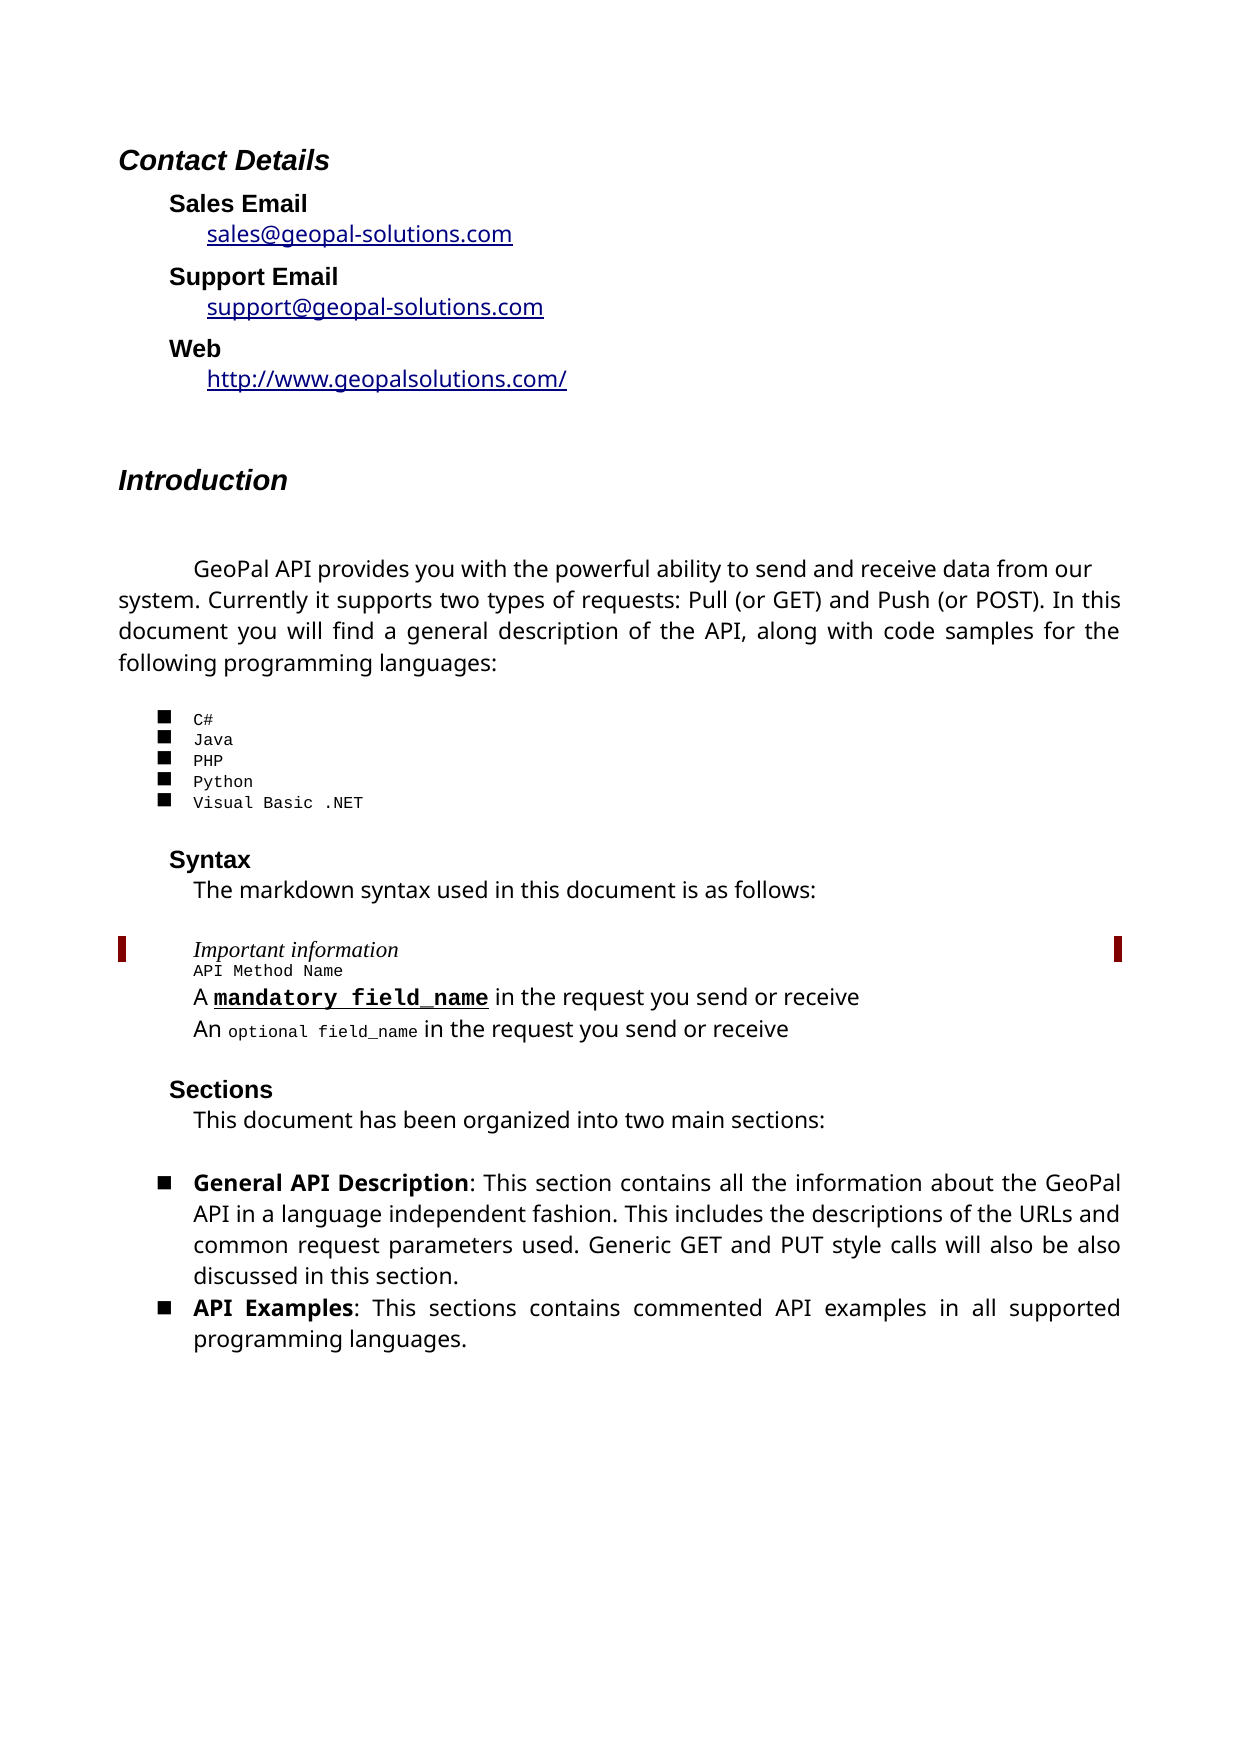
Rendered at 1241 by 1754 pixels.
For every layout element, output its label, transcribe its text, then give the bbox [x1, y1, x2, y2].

subtitle Support Email [169, 262, 1122, 290]
text A mandatory field_name in the request you send or receive [118, 981, 1122, 1013]
text API Method Name [118, 962, 1122, 981]
text The markdown syntax used in this document is as follows: [118, 874, 1122, 905]
subtitle Web [169, 334, 1122, 363]
subtitle Syntax [169, 845, 1122, 874]
list C# [156, 709, 1122, 730]
text http://www.geopalsolutions.com/ [118, 363, 1122, 394]
text support@geopal-solutions.com [118, 290, 1122, 322]
list General API Description: This section contains all the information about the GeoPal API in a language independent fashion. This includes the descriptions of the URLs and common request parameters used. Generic GET and PUT style calls will also be also discussed in this section. [156, 1166, 1122, 1291]
list Python [156, 772, 1122, 793]
text GeoPal API provides you with the powerful ability to send and receive data from our [118, 553, 1122, 584]
list Visual Basic .NET [156, 793, 1122, 814]
text sales@geopal-solutions.com [118, 218, 1122, 249]
text Important information [126, 936, 1114, 962]
list PHP [156, 751, 1122, 772]
list API Examples: This sections contains commented API examples in all supported programming languages. [156, 1291, 1122, 1354]
text system. Currently it supports two types of requests: Pull (or GET) and Push (or POST). In this document you will find a general description of the API, along with code samples for the following programming languages: [118, 584, 1122, 678]
subtitle Sales Email [169, 189, 1122, 218]
text An optional field_name in the request you send or receive [118, 1013, 1122, 1044]
subtitle Introduction [118, 463, 1122, 496]
text This document has been organized into two main sections: [118, 1104, 1122, 1135]
subtitle Contact Details [118, 143, 1122, 177]
list Java [156, 730, 1122, 751]
subtitle Sections [169, 1075, 1122, 1104]
